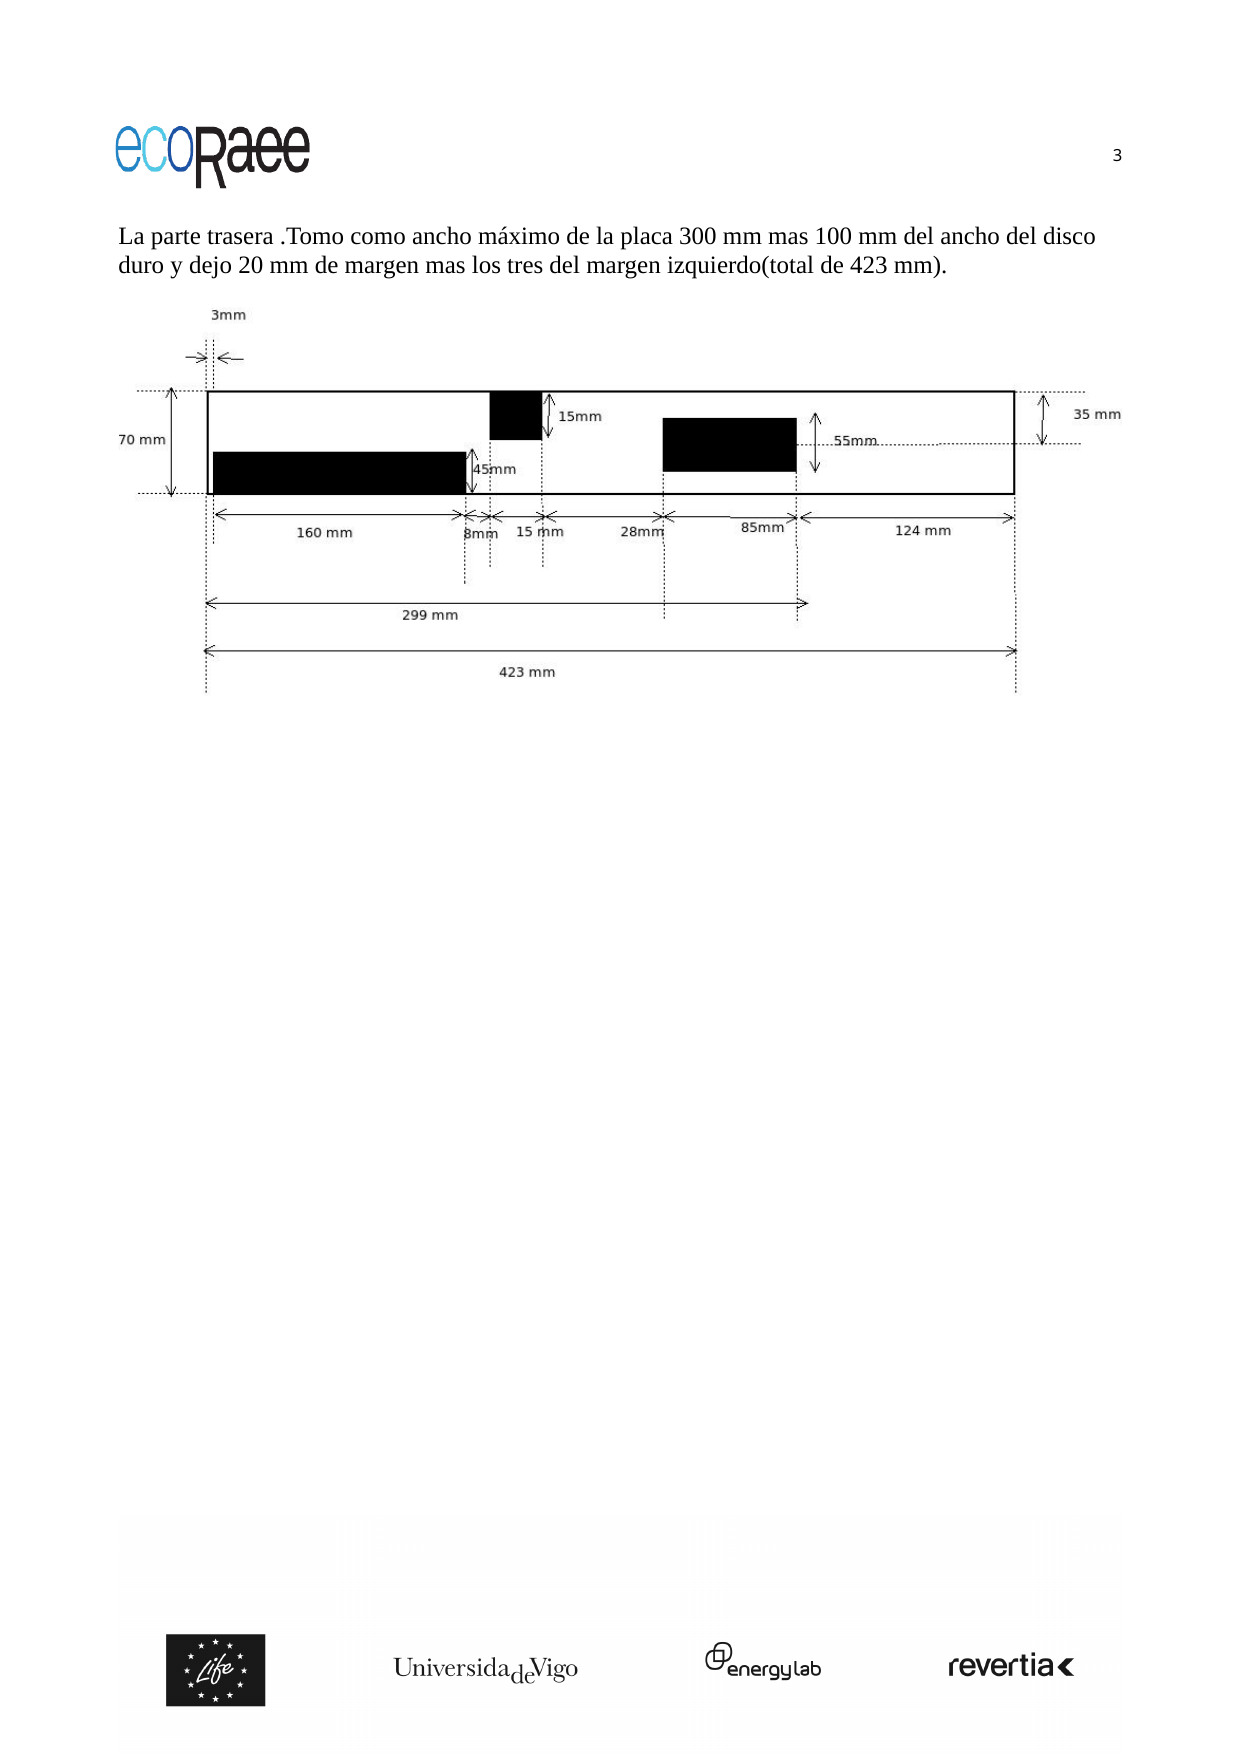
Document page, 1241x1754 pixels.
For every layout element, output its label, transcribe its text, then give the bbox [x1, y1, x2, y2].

picture [114, 124, 311, 190]
picture [118, 1514, 1123, 1754]
picture [118, 307, 1123, 699]
text La parte trasera .Tomo como ancho máximo de la placa 300 mm mas 100 mm del ancho del disco duro y dejo 20 mm de margen mas los tres del margen izquierdo(total de 423 mm). [118, 221, 1122, 279]
